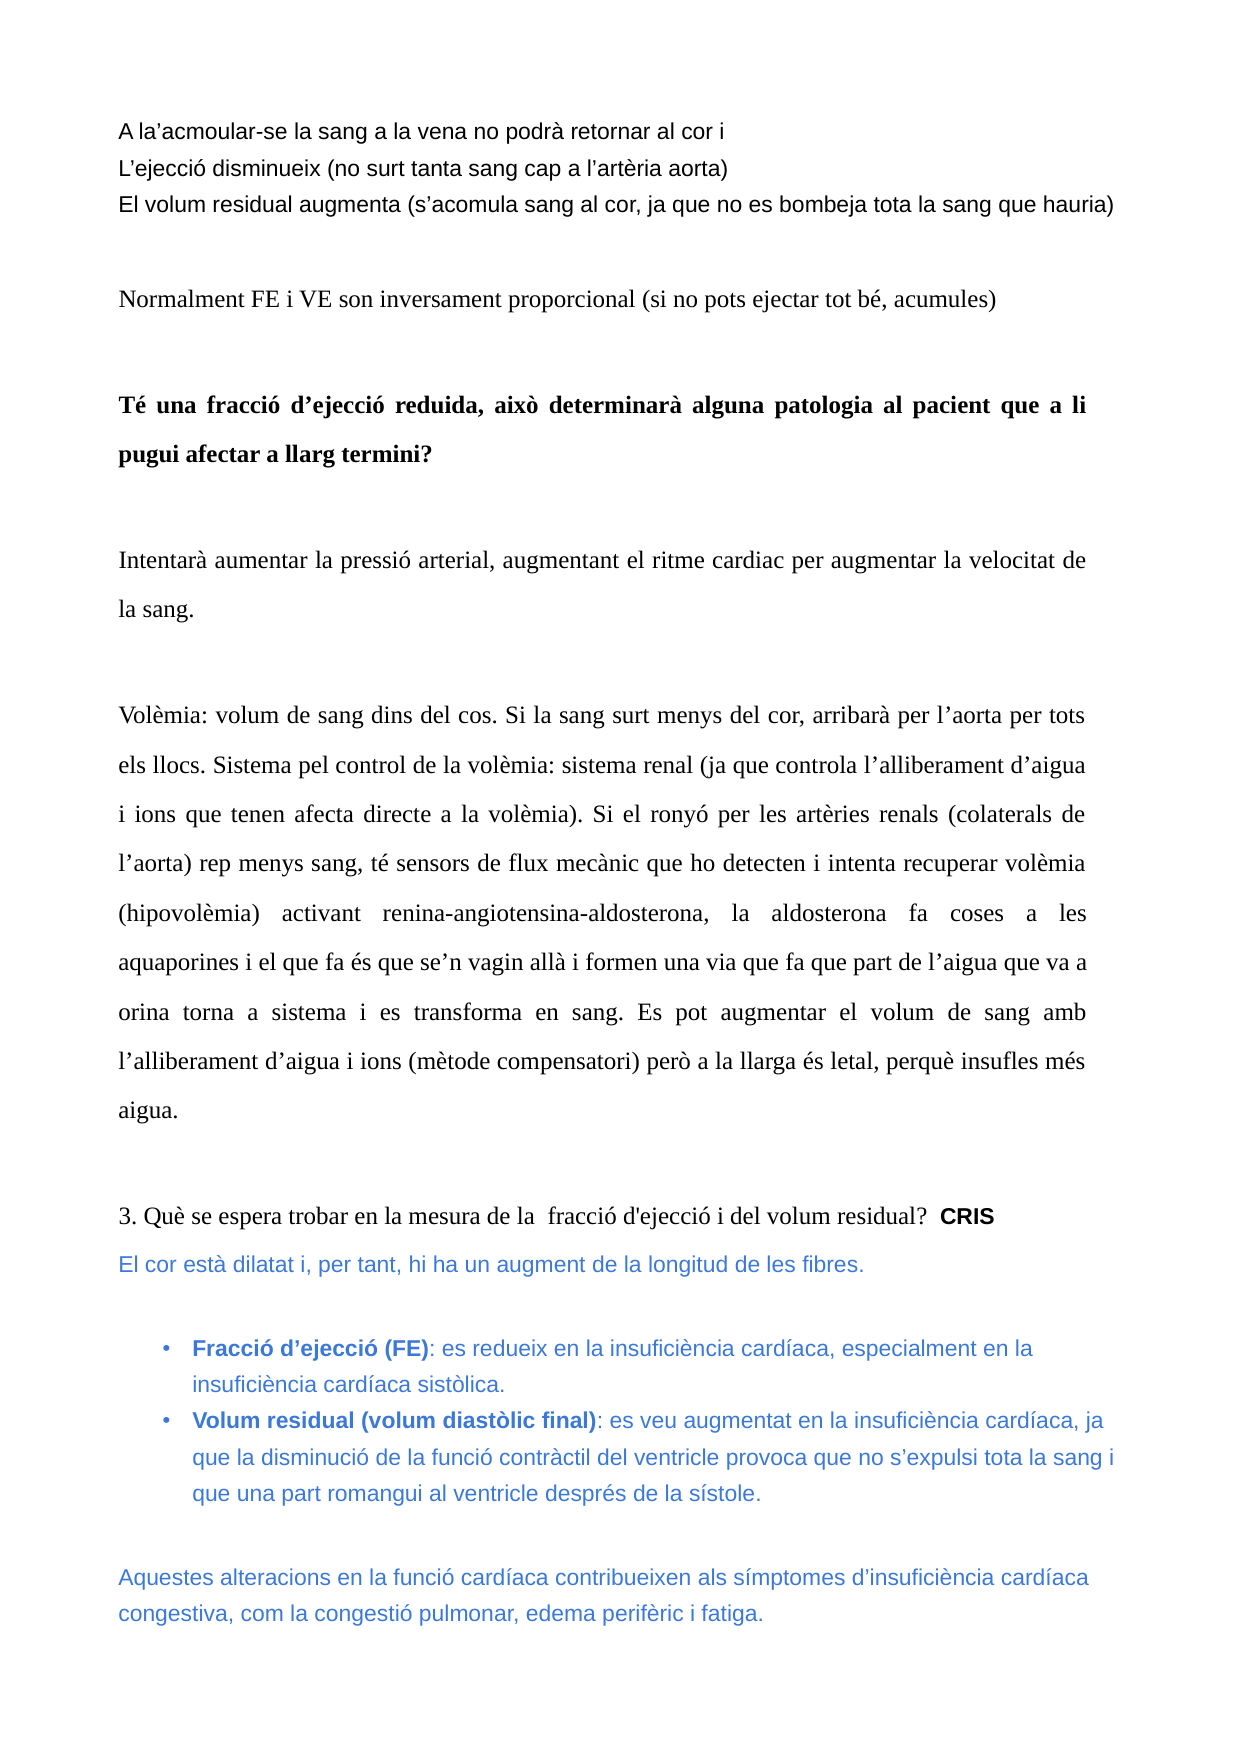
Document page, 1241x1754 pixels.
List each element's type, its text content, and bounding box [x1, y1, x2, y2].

text El volum residual augmenta (s’acomula sang al cor, ja que no es bombeja tota la sang que hauria) [118, 191, 1122, 217]
list Volum residual (volum diastòlic final): es veu augmentat en la insuficiència cardíaca, ja que la disminució de la funció contràctil del ventricle provoca que no s’expulsi tota la sang i que una part romangui al ventricle després de la sístole. [162, 1407, 1122, 1506]
text El cor està dilatat i, per tant, hi ha un augment de la longitud de les fibres. [118, 1251, 1122, 1277]
list Fracció d’ejecció (FE): es redueix en la insuficiència cardíaca, especialment en la insuficiència cardíaca sistòlica. [162, 1334, 1122, 1397]
text Intentarà aumentar la pressió arterial, augmentant el ritme cardiac per augmentar la velocitat de la sang. [118, 545, 1087, 623]
text L’ejecció disminueix (no surt tanta sang cap a l’artèria aorta) [118, 154, 1122, 181]
text Normalment FE i VE son inversament proporcional (si no pots ejectar tot bé, acumules) [118, 284, 1087, 312]
text A la’acmoular-se la sang a la vena no podrà retornar al cor i [118, 118, 1122, 144]
text Té una fracció d’ejecció reduida, això determinarà alguna patologia al pacient que a li pugui afectar a llarg termini? [118, 390, 1087, 468]
text Volèmia: volum de sang dins del cos. Si la sang surt menys del cor, arribarà per l’aorta per tots els llocs. Sistema pel control de la volèmia: sistema renal (ja que controla l’alliberament d’aigua i ions que tenen afecta directe a la volèmia). Si el ronyó per les artèries renals (colaterals de l’aorta) rep menys sang, té sensors de flux mecànic que ho detecten i intenta recuperar volèmia (hipovolèmia) activant renina-angiotensina-aldosterona, la aldosterona fa coses a les aquaporines i el que fa és que se’n vagin allà i formen una via que fa que part de l’aigua que va a orina torna a sistema i es transforma en sang. Es pot augmentar el volum de sang amb l’alliberament d’aigua i ions (mètode compensatori) però a la llarga és letal, perquè insufles més aigua. [118, 700, 1087, 1124]
text Aquestes alteracions en la funció cardíaca contribueixen als símptomes d’insuficiència cardíaca congestiva, com la congestió pulmonar, edema perifèric i fatiga. [118, 1564, 1122, 1627]
text 3. Què se espera trobar en la mesura de la fracció d'ejecció i del volum residual? CRIS [118, 1201, 1087, 1230]
